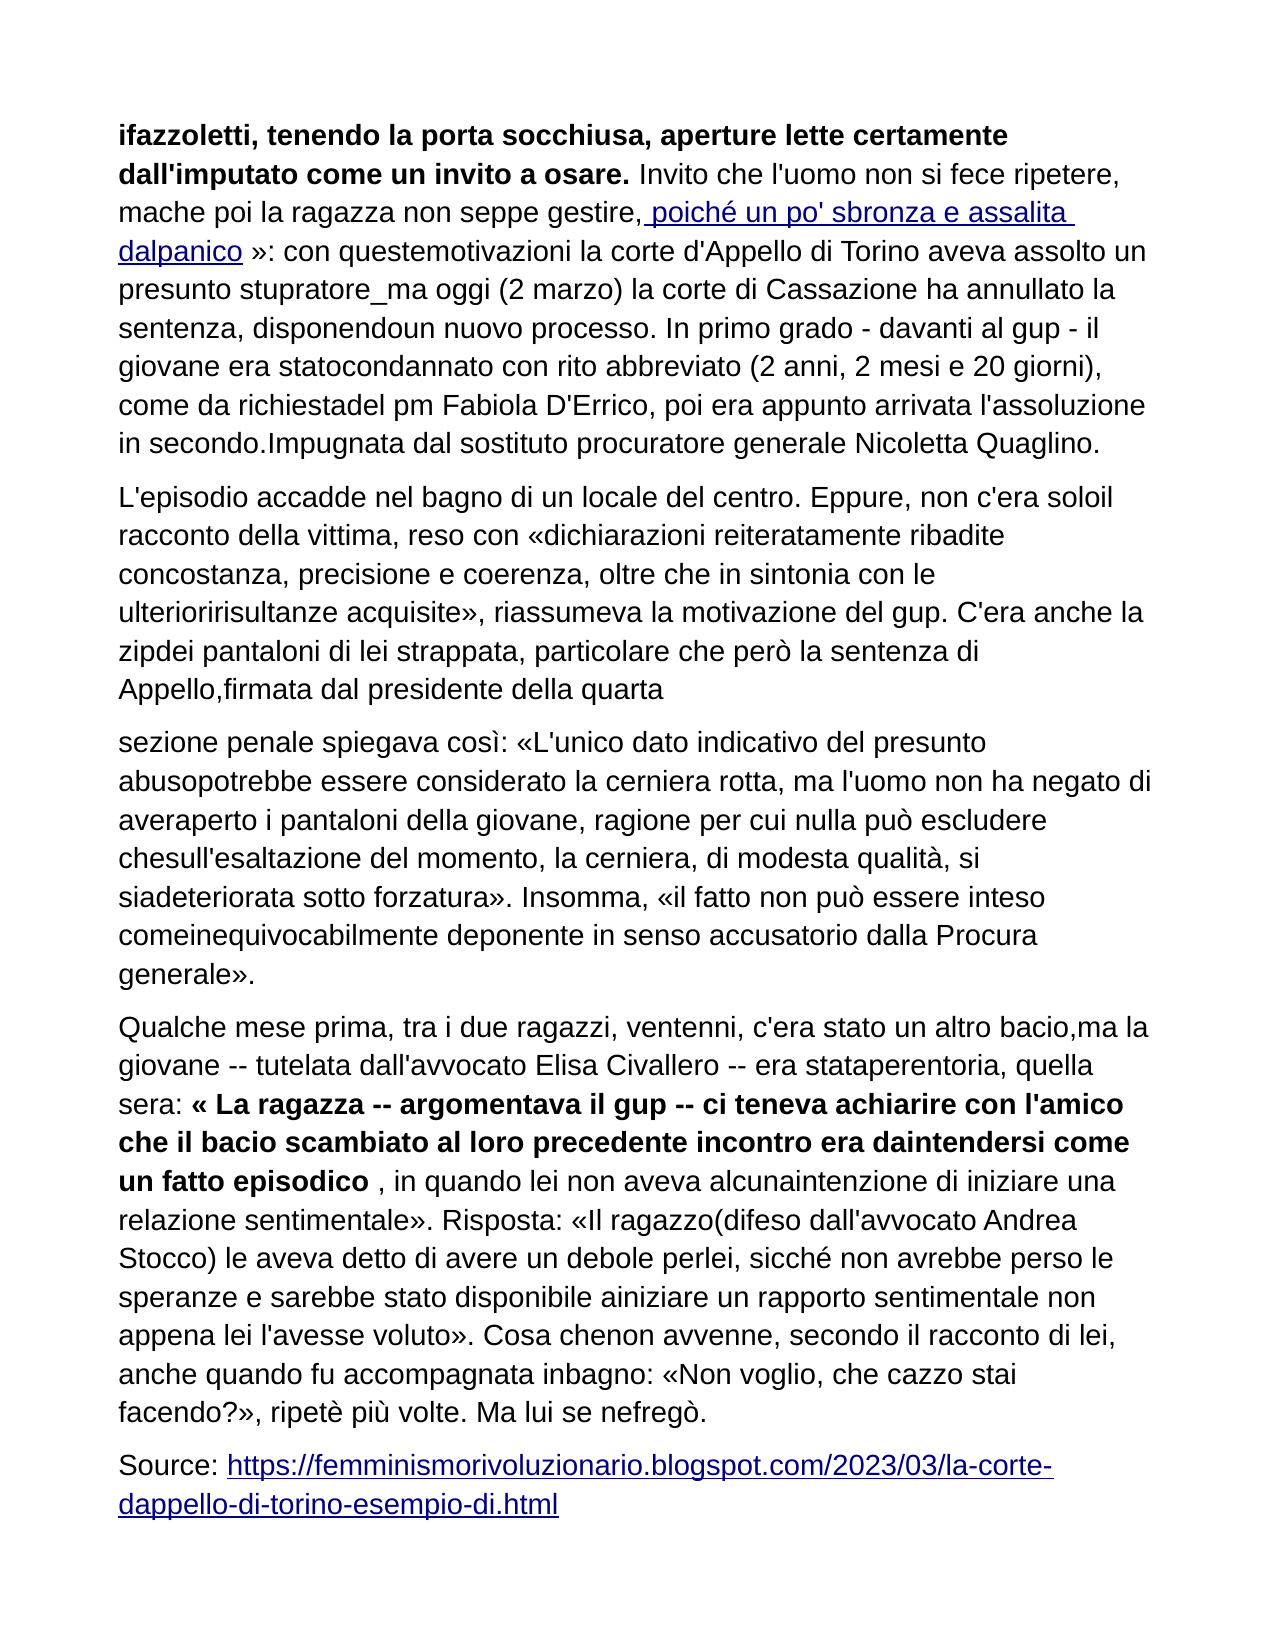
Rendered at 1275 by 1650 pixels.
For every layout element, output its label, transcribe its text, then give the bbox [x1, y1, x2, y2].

text ifazzoletti, tenendo la porta socchiusa, aperture lette certamente dall'imputato come un invito a osare. Invito che l'uomo non si fece ripetere, mache poi la ragazza non seppe gestire, poiché un po' sbronza e assalita dalpanico »: con questemotivazioni la corte d'Appello di Torino aveva assolto un presunto stupratore_ma oggi (2 marzo) la corte di Cassazione ha annullato la sentenza, disponendoun nuovo processo. In primo grado - davanti al gup - il giovane era statocondannato con rito abbreviato (2 anni, 2 mesi e 20 giorni), come da richiestadel pm Fabiola D'Errico, poi era appunto arrivata l'assoluzione in secondo.Impugnata dal sostituto procuratore generale Nicoletta Quaglino. [118, 118, 1157, 460]
text L'episodio accadde nel bagno di un locale del centro. Eppure, non c'era soloil racconto della vittima, reso con «dichiarazioni reiteratamente ribadite concostanza, precisione e coerenza, oltre che in sintonia con le ulterioririsultanze acquisite», riassumeva la motivazione del gup. C'era anche la zipdei pantaloni di lei strappata, particolare che però la sentenza di Appello,firmata dal presidente della quarta [118, 479, 1157, 706]
text sezione penale spiegava così: «L'unico dato indicativo del presunto abusopotrebbe essere considerato la cerniera rotta, ma l'uomo non ha negato di averaperto i pantaloni della giovane, ragione per cui nulla può escludere chesull'esaltazione del momento, la cerniera, di modesta qualità, si siadeteriorata sotto forzatura». Insomma, «il fatto non può essere inteso comeinequivocabilmente deponente in senso accusatorio dalla Procura generale». [118, 725, 1157, 990]
text Qualche mese prima, tra i due ragazzi, ventenni, c'era stato un altro bacio,ma la giovane -- tutelata dall'avvocato Elisa Civallero -- era stataperentoria, quella sera: « La ragazza -- argomentava il gup -- ci teneva achiarire con l'amico che il bacio scambiato al loro precedente incontro era daintendersi come un fatto episodico , in quando lei non aveva alcunaintenzione di iniziare una relazione sentimentale». Risposta: «Il ragazzo(difeso dall'avvocato Andrea Stocco) le aveva detto di avere un debole perlei, sicché non avrebbe perso le speranze e sarebbe stato disponibile ainiziare un rapporto sentimentale non appena lei l'avesse voluto». Cosa chenon avvenne, secondo il racconto di lei, anche quando fu accompagnata inbagno: «Non voglio, che cazzo stai facendo?», ripetè più volte. Ma lui se nefregò. [118, 1010, 1157, 1429]
text Source: https://femminismorivoluzionario.blogspot.com/2023/03/la-corte-dappello-di-torino-esempio-di.html [118, 1448, 1157, 1520]
